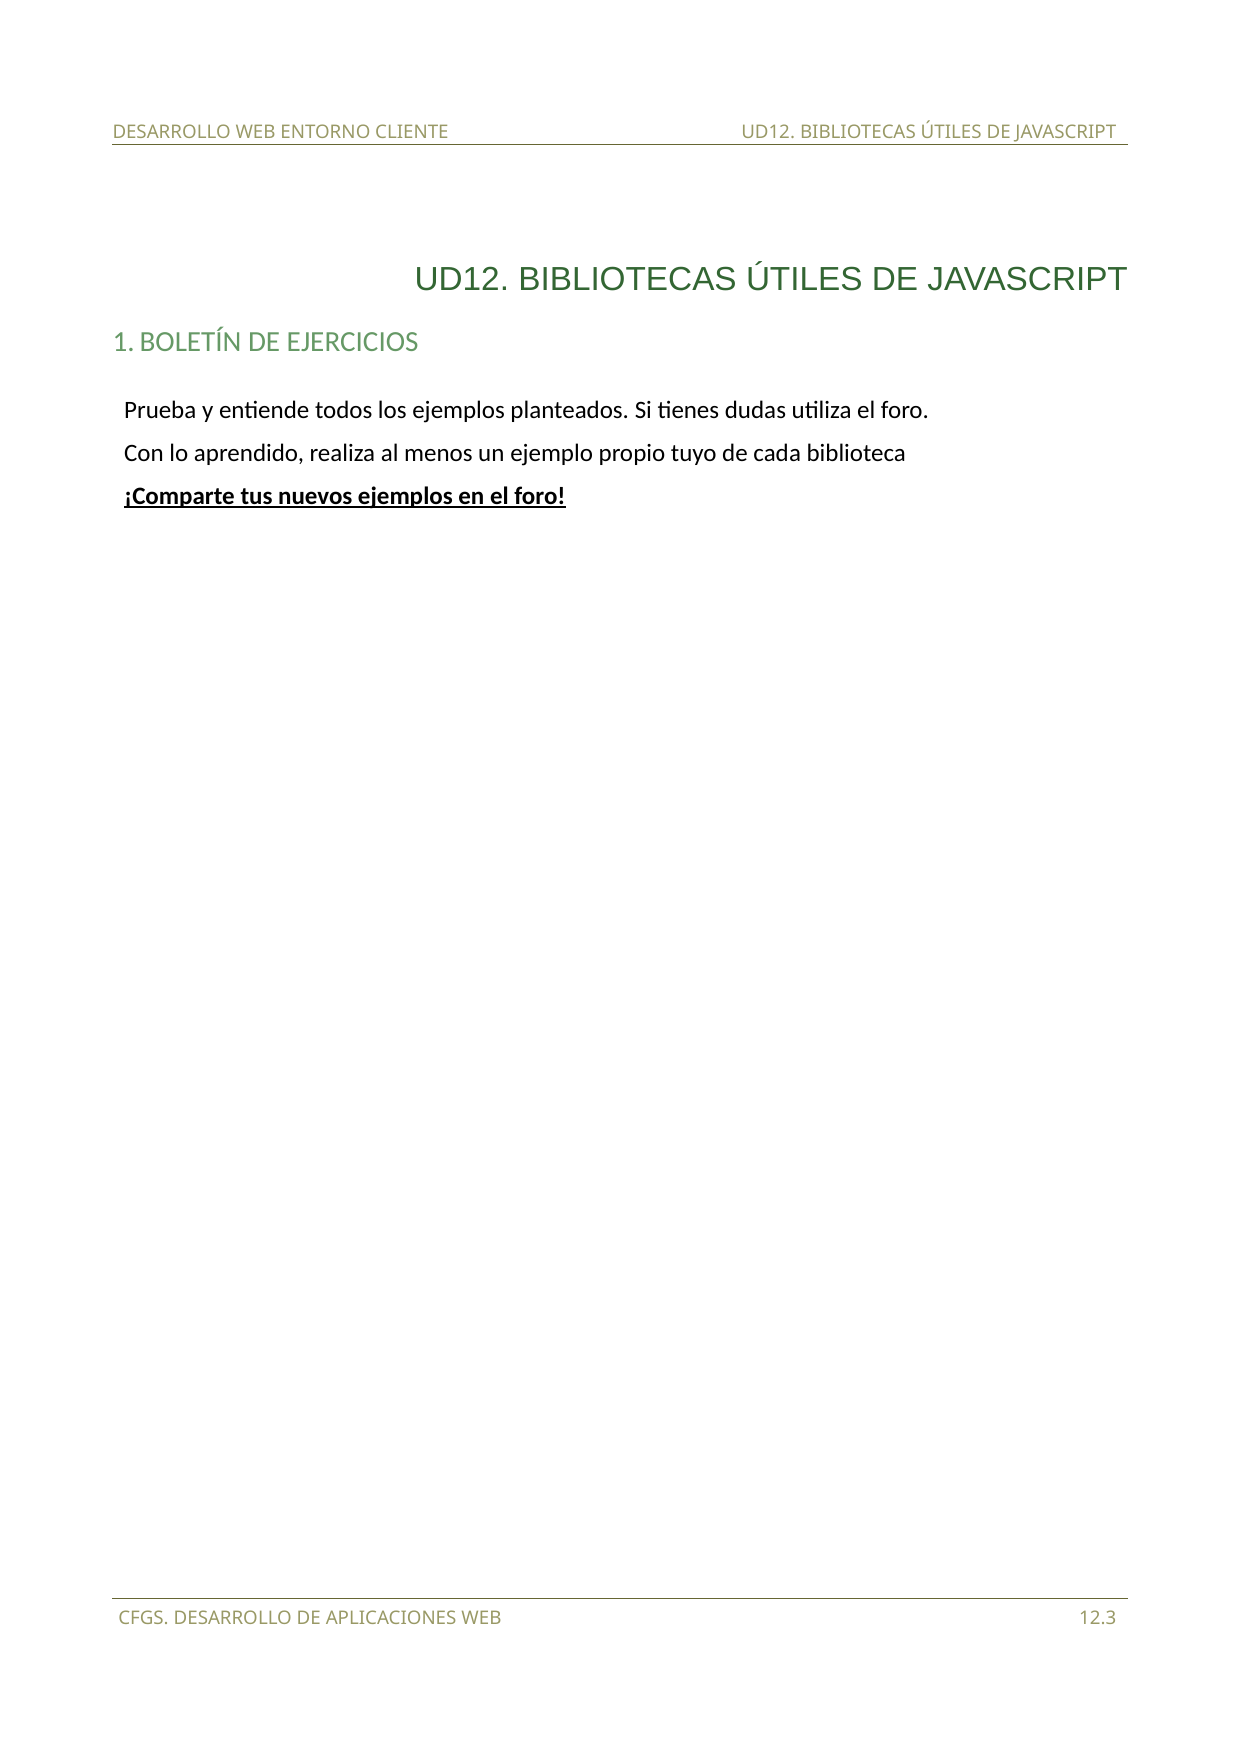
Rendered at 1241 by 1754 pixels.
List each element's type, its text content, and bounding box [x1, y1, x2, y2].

text UD12. Bibliotecas útiles de Javascript [112, 259, 1128, 298]
subtitle Boletín de ejercicios [112, 323, 1128, 358]
text Con lo aprendido, realiza al menos un ejemplo propio tuyo de cada biblioteca [112, 437, 1128, 468]
text ¡Comparte tus nuevos ejemplos en el foro! [112, 480, 1128, 511]
text Prueba y entiende todos los ejemplos planteados. Si tienes dudas utiliza el foro. [112, 394, 1128, 425]
